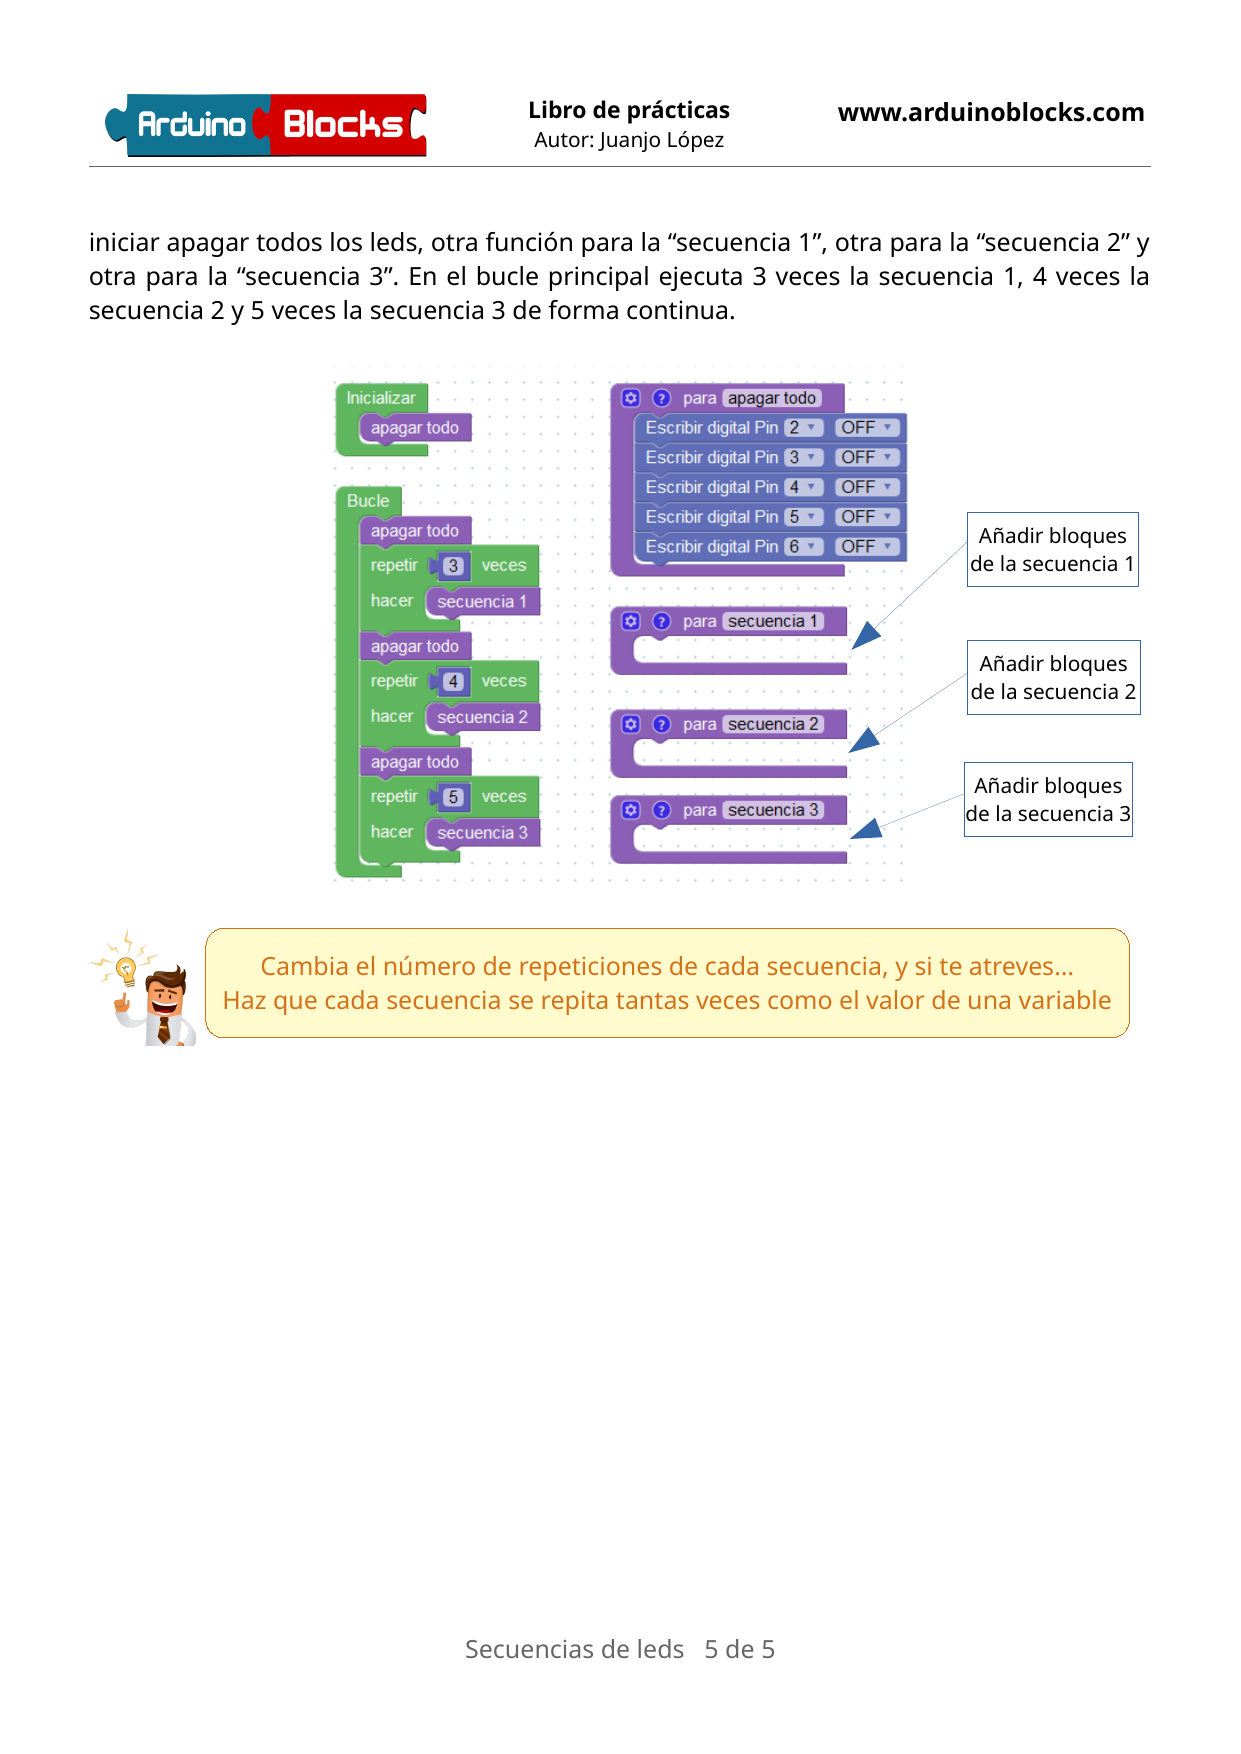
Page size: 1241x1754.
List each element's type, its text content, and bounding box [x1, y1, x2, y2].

picture [105, 94, 427, 157]
text iniciar apagar todos los leds, otra función para la “secuencia 1”, otra para la “secuencia 2” y otra para la “secuencia 3”. En el bucle principal ejecuta 3 veces la secuencia 1, 4 veces la secuencia 2 y 5 veces la secuencia 3 de forma continua. [88, 224, 1152, 326]
picture [323, 366, 917, 889]
picture [88, 928, 206, 1046]
table_header [89, 360, 1152, 894]
